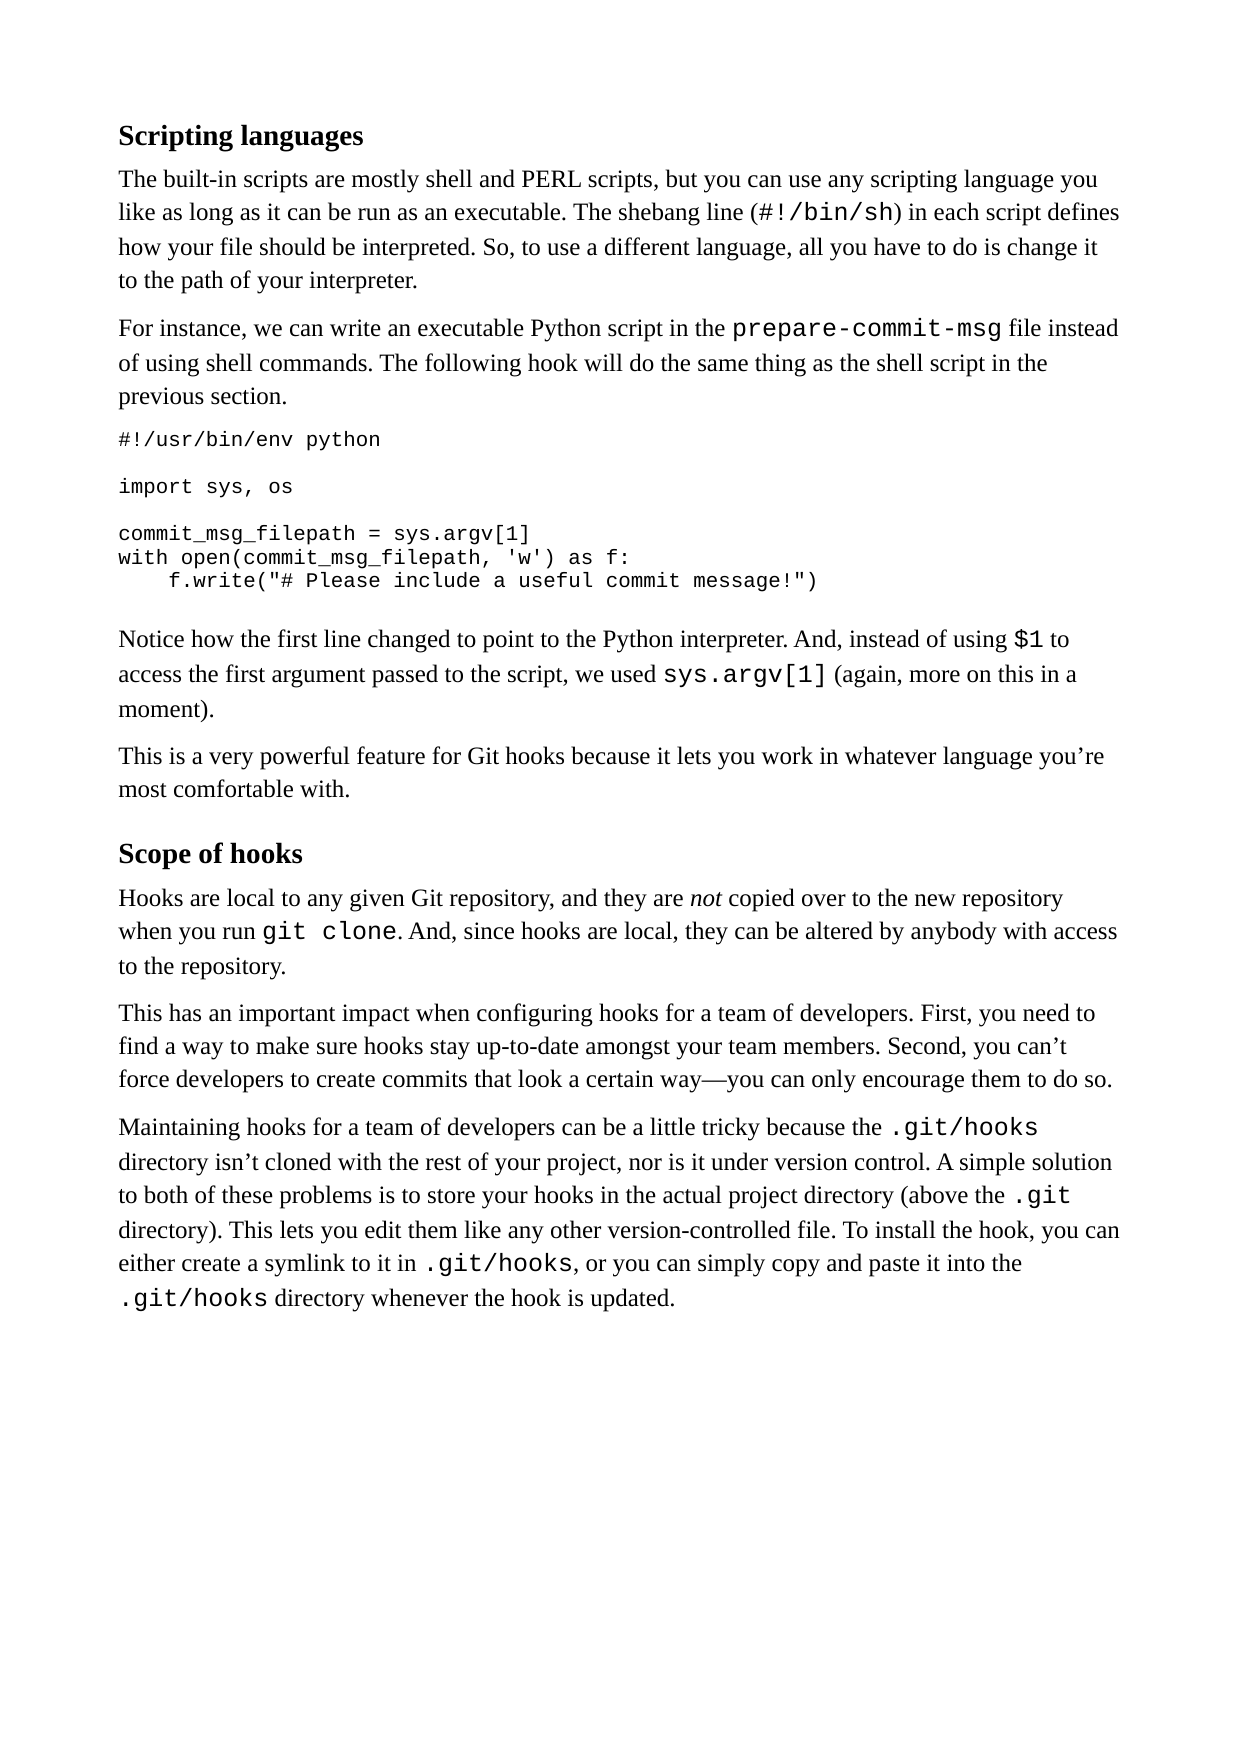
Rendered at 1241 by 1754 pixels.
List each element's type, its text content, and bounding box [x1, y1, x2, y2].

text The built-in scripts are mostly shell and PERL scripts, but you can use any scripting language you like as long as it can be run as an executable. The shebang line (#!/bin/sh) in each script defines how your file should be interpreted. So, to use a different language, all you have to do is change it to the path of your interpreter. [118, 164, 1122, 294]
text For instance, we can write an executable Python script in the prepare-commit-msg file instead of using shell commands. The following hook will do the same thing as the shell script in the previous section. [118, 313, 1122, 410]
text Notice how the first line changed to point to the Python interpreter. And, instead of using $1 to access the first argument passed to the script, we used sys.argv[1] (again, more on this in a moment). [118, 624, 1122, 723]
text #!/usr/bin/env python [118, 429, 1122, 452]
text This has an important impact when configuring hooks for a team of developers. First, you need to find a way to make sure hooks stay up-to-date amongst your team members. Second, you can’t force developers to create commits that look a certain way—you can only encourage them to do so. [118, 998, 1122, 1093]
text commit_msg_filepath = sys.argv[1] [118, 523, 1122, 547]
text with open(commit_msg_filepath, 'w') as f: [118, 547, 1122, 571]
text import sys, os [118, 476, 1122, 499]
text f.write("# Please include a useful commit message!") [118, 571, 1122, 594]
subtitle Scripting languages [118, 118, 1122, 152]
text This is a very powerful feature for Git hooks because it lets you work in whatever language you’re most comfortable with. [118, 741, 1122, 803]
subtitle Scope of hooks [118, 837, 1122, 870]
text Hooks are local to any given Git repository, and they are not copied over to the new repository when you run git clone. And, since hooks are local, they can be altered by anybody with access to the repository. [118, 883, 1122, 979]
text Maintaining hooks for a team of developers can be a little tricky because the .git/hooks directory isn’t cloned with the rest of your project, nor is it under version control. A simple solution to both of these problems is to store your hooks in the actual project directory (above the .git directory). This lets you edit them like any other version-controlled file. To install the hook, you can either create a symlink to it in .git/hooks, or you can simply copy and paste it into the .git/hooks directory whenever the hook is updated. [118, 1112, 1122, 1314]
